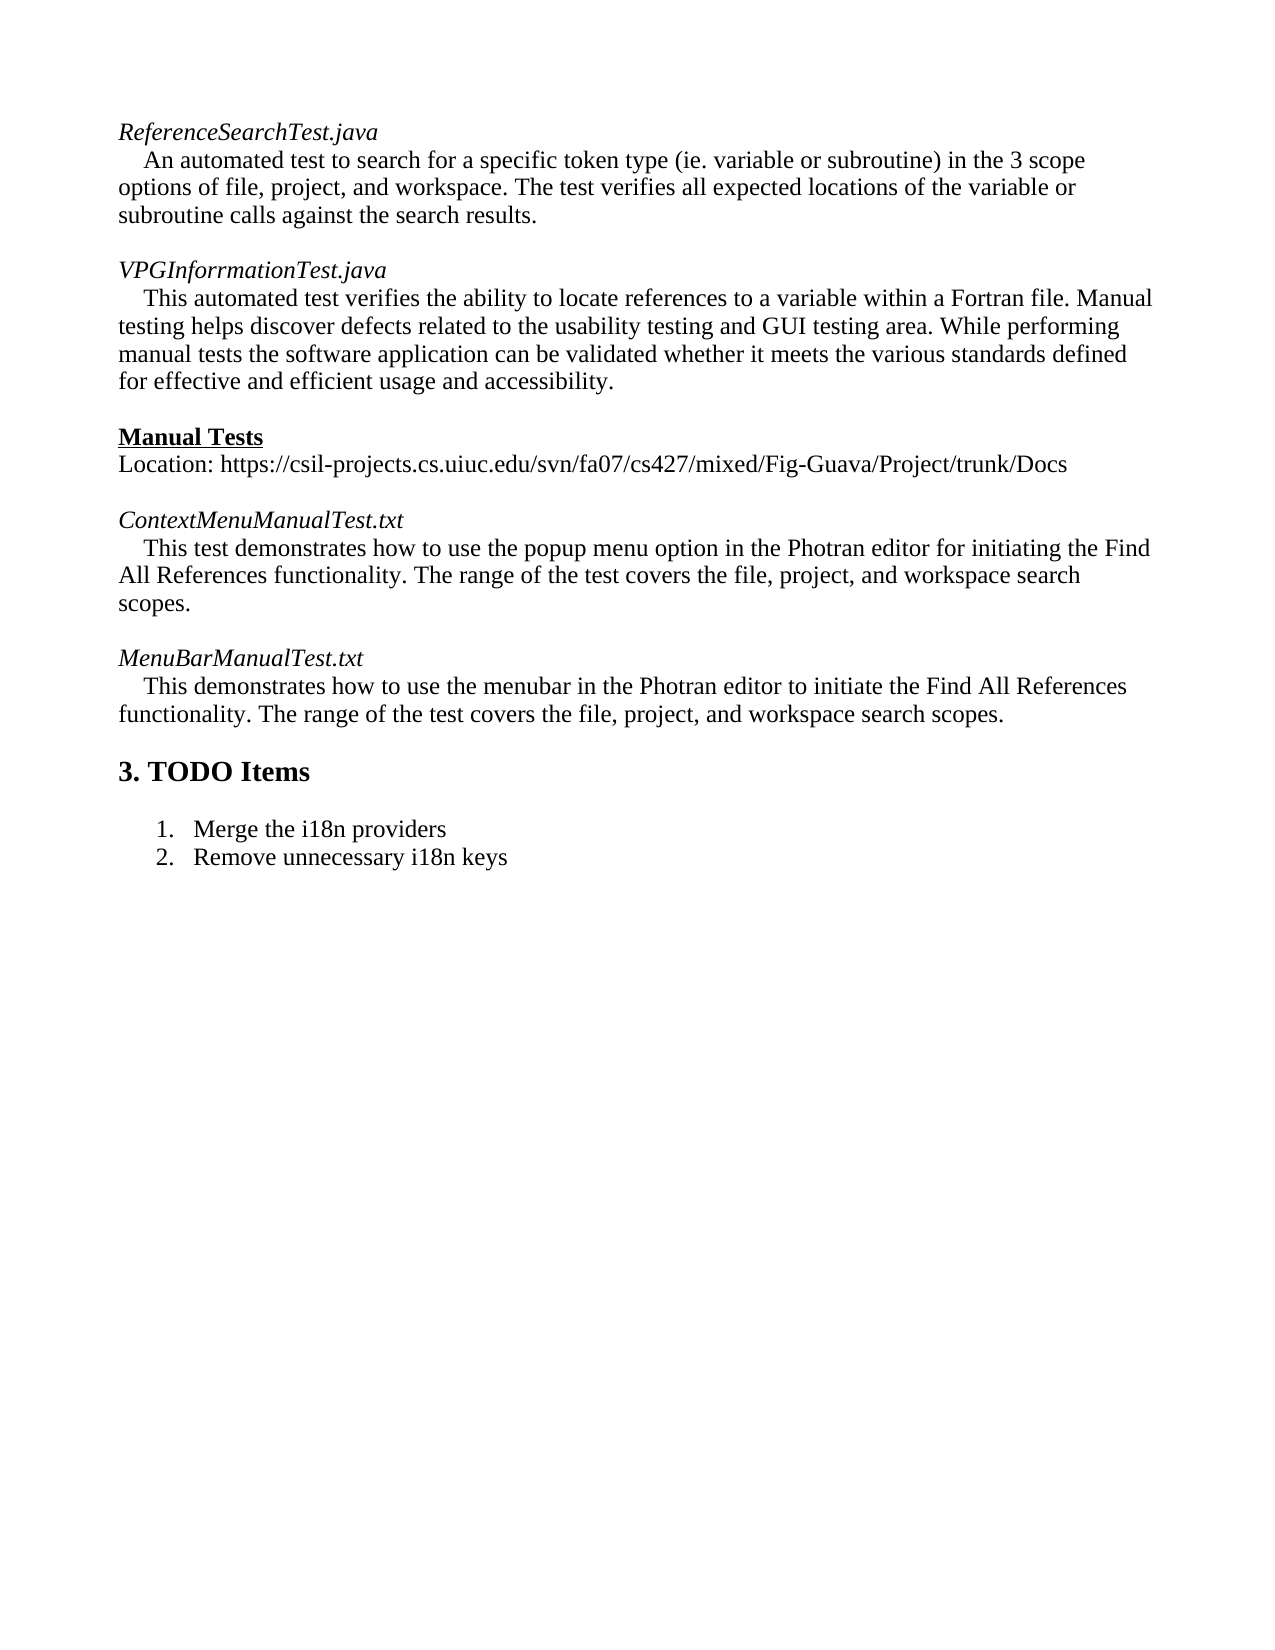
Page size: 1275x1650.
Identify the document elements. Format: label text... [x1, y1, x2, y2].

text ReferenceSearchTest.java [118, 118, 1157, 146]
text VPGInforrmationTest.java [118, 257, 1157, 284]
text ContextMenuManualTest.txt [118, 506, 1157, 534]
list Merge the i18n providers [156, 815, 1157, 843]
text 3. TODO Items [118, 755, 1157, 788]
text MenuBarManualTest.txt [118, 644, 1157, 672]
text This automated test verifies the ability to locate references to a variable within a Fortran file. Manual testing helps discover defects related to the usability testing and GUI testing area. While performing manual tests the software application can be validated whether it meets the various standards defined for effective and efficient usage and accessibility. [118, 284, 1157, 395]
text Manual Tests [118, 423, 1157, 451]
text Location: https://csil-projects.cs.uiuc.edu/svn/fa07/cs427/mixed/Fig-Guava/Project/trunk/Docs [118, 451, 1157, 478]
text This test demonstrates how to use the popup menu option in the Photran editor for initiating the Find All References functionality. The range of the test covers the file, project, and workspace search scopes. [118, 534, 1157, 617]
text An automated test to search for a specific token type (ie. variable or subroutine) in the 3 scope options of file, project, and workspace. The test verifies all expected locations of the variable or subroutine calls against the search results. [118, 146, 1157, 229]
text This demonstrates how to use the menubar in the Photran editor to initiate the Find All References functionality. The range of the test covers the file, project, and workspace search scopes. [118, 672, 1157, 728]
list Remove unnecessary i18n keys [156, 843, 1157, 871]
